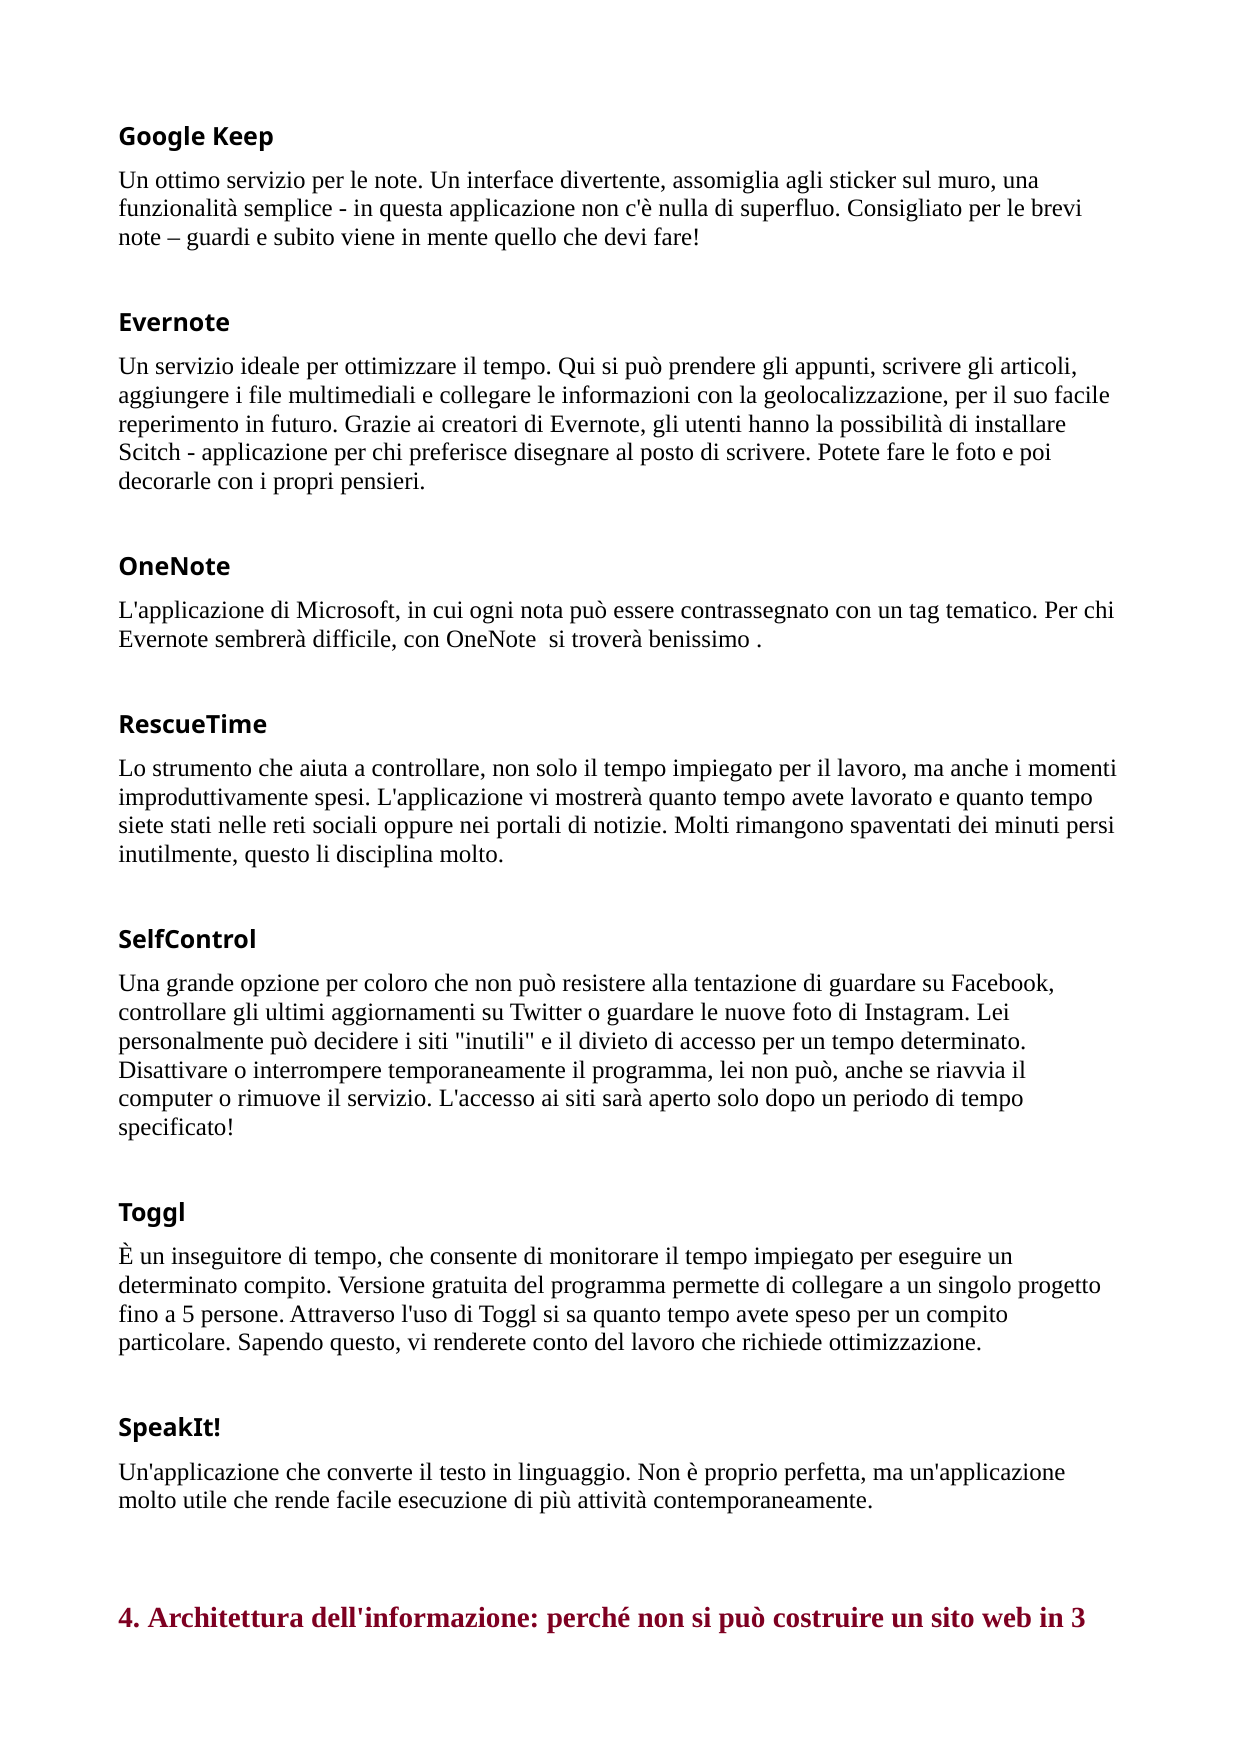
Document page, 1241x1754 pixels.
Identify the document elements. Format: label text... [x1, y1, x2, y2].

subtitle Evernote [118, 305, 1122, 339]
subtitle SelfControl [118, 922, 1122, 956]
text È un inseguitore di tempo, che consente di monitorare il tempo impiegato per eseguire un determinato compito. Versione gratuita del programma permette di collegare a un singolo progetto fino a 5 persone. Attraverso l'uso di Toggl si sa quanto tempo avete speso per un compito particolare. Sapendo questo, vi renderete conto del lavoro che richiede ottimizzazione. [118, 1241, 1122, 1356]
subtitle OneNote [118, 549, 1122, 583]
text Una grande opzione per coloro che non può resistere alla tentazione di guardare su Facebook, controllare gli ultimi aggiornamenti su Twitter o guardare le nuove foto di Instagram. Lei personalmente può decidere i siti "inutili" e il divieto di accesso per un tempo determinato. Disattivare o interrompere temporaneamente il programma, lei non può, anche se riavvia il computer o rimuove il servizio. L'accesso ai siti sarà aperto solo dopo un periodo di tempo specificato! [118, 968, 1122, 1141]
text 4. Architettura dell'informazione: perché non si può costruire un sito web in 3 [118, 1600, 1122, 1634]
subtitle Toggl [118, 1195, 1122, 1229]
text L'applicazione di Microsoft, in cui ogni nota può essere contrassegnato con un tag tematico. Per chi Evernote sembrerà difficile, con OneNote si troverà benissimo . [118, 595, 1122, 653]
text Un ottimo servizio per le note. Un interface divertente, assomiglia agli sticker sul muro, una funzionalità semplice - in questa applicazione non c'è nulla di superfluo. Consigliato per le brevi note – guardi e subito viene in mente quello che devi fare! [118, 165, 1122, 251]
subtitle Google Keep [118, 118, 1122, 152]
text Lo strumento che aiuta a controllare, non solo il tempo impiegato per il lavoro, ma anche i momenti improduttivamente spesi. L'applicazione vi mostrerà quanto tempo avete lavorato e quanto tempo siete stati nelle reti sociali oppure nei portali di notizie. Molti rimangono spaventati dei minuti persi inutilmente, questo li disciplina molto. [118, 753, 1122, 868]
text Un'applicazione che converte il testo in linguaggio. Non è proprio perfetta, ma un'applicazione molto utile che rende facile esecuzione di più attività contemporaneamente. [118, 1457, 1122, 1514]
text Un servizio ideale per ottimizzare il tempo. Qui si può prendere gli appunti, scrivere gli articoli, aggiungere i file multimediali e collegare le informazioni con la geolocalizzazione, per il suo facile reperimento in futuro. Grazie ai creatori di Evernote, gli utenti hanno la possibilità di installare Scitch - applicazione per chi preferisce disegnare al posto di scrivere. Potete fare le foto e poi decorarle con i propri pensieri. [118, 351, 1122, 495]
subtitle RescueTime [118, 707, 1122, 741]
subtitle SpeakIt! [118, 1410, 1122, 1444]
